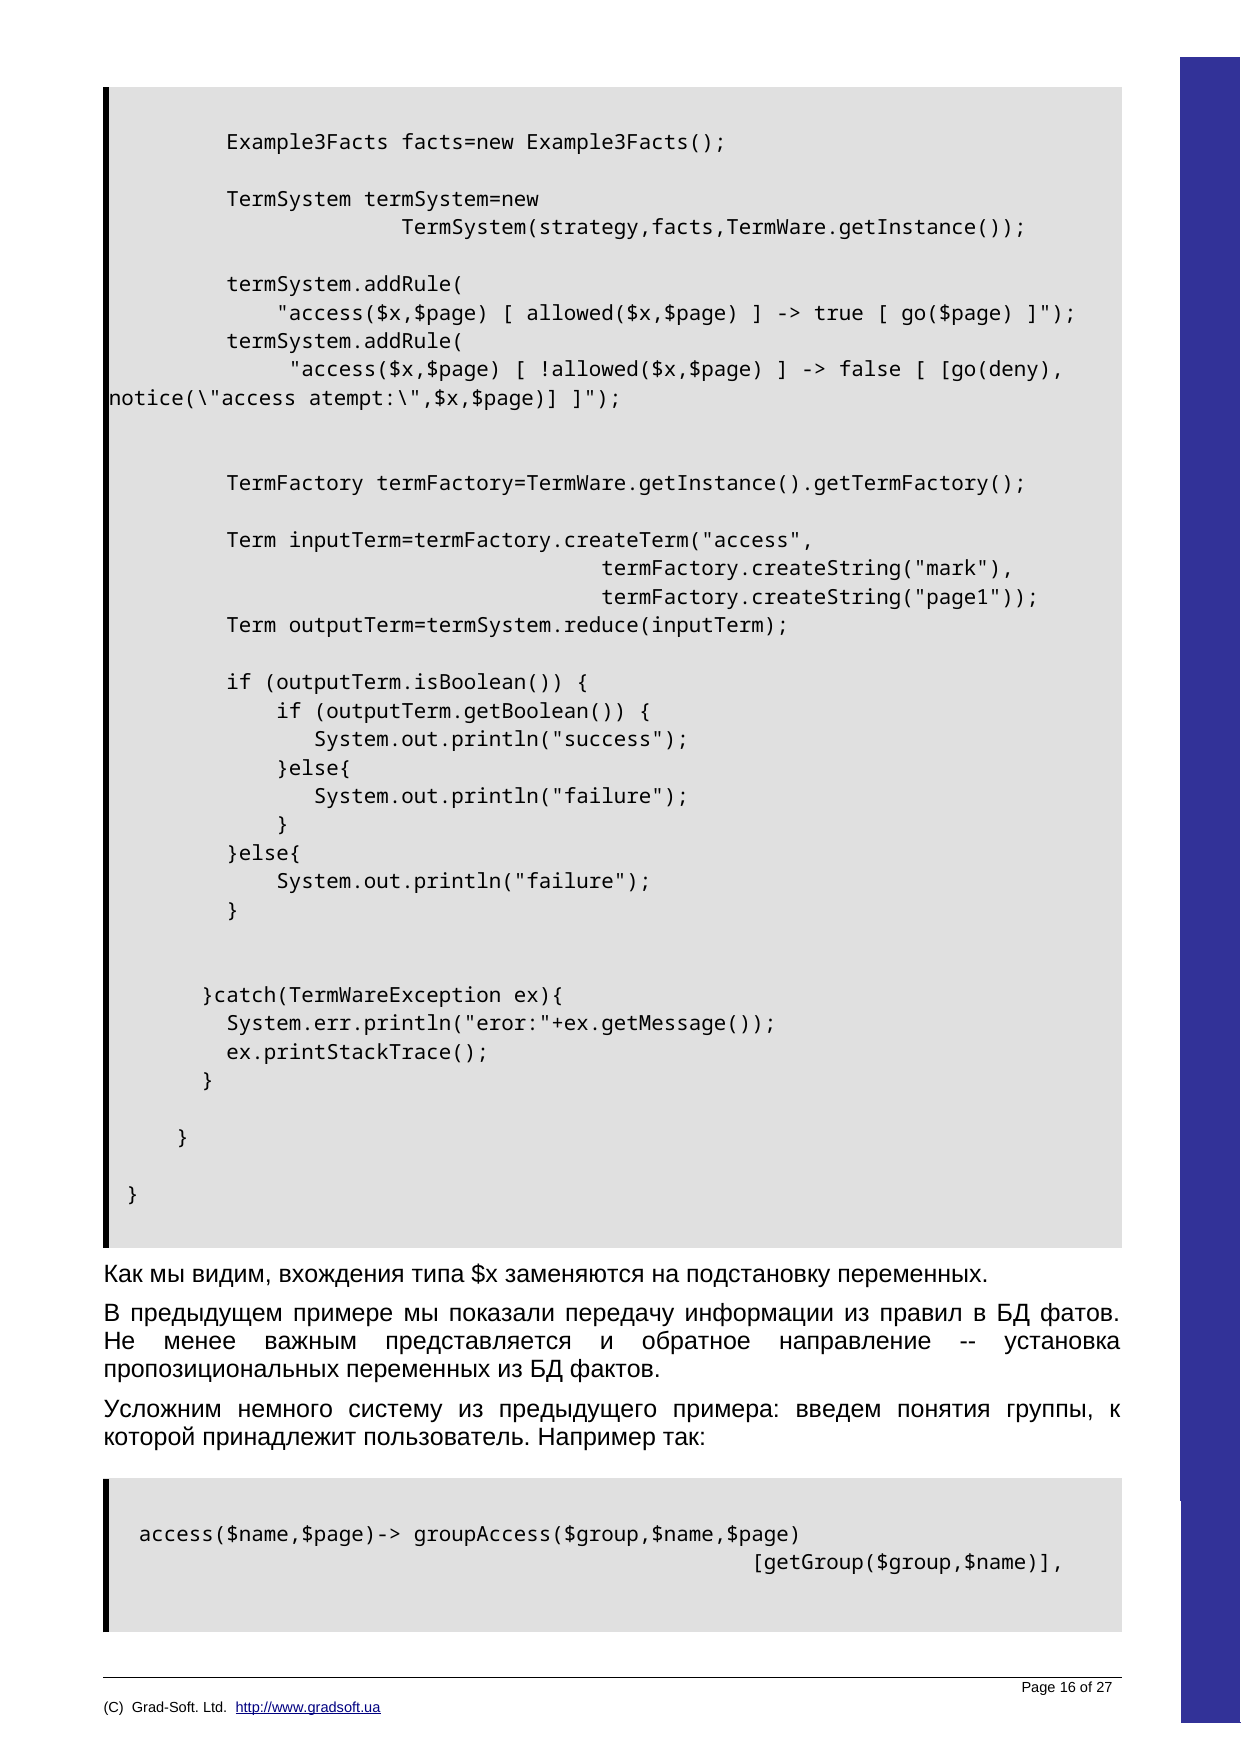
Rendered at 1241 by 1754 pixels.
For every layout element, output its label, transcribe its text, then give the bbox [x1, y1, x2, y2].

list [getGroup($group,$name)], [109, 1547, 1122, 1576]
list if (outputTerm.getBoolean()) { [109, 696, 1122, 724]
list termFactory.createString("page1")); [109, 582, 1122, 610]
list System.err.println("eror:"+ex.getMessage()); [109, 1008, 1122, 1037]
text Как мы видим, вхождения типа $x заменяются на подстановку переменных. [103, 1259, 1122, 1287]
list } [109, 1065, 1122, 1094]
list "access($x,$page) [ allowed($x,$page) ] -> true [ go($page) ]"); [109, 298, 1122, 326]
list Term inputTerm=termFactory.createTerm("access", [109, 525, 1122, 553]
list System.out.println("success"); [109, 724, 1122, 753]
list }else{ [109, 838, 1122, 866]
list Term outputTerm=termSystem.reduce(inputTerm); [109, 610, 1122, 639]
list if (outputTerm.isBoolean()) { [109, 667, 1122, 696]
list ex.printStackTrace(); [109, 1037, 1122, 1065]
list } [109, 809, 1122, 838]
list termSystem.addRule( [109, 269, 1122, 298]
list System.out.println("failure"); [109, 781, 1122, 809]
list System.out.println("failure"); [109, 866, 1122, 895]
list TermSystem termSystem=new [109, 184, 1122, 212]
list access($name,$page)-> groupAccess($group,$name,$page) [109, 1519, 1122, 1547]
list Example3Facts facts=new Example3Facts(); [109, 127, 1122, 155]
list "access($x,$page) [ !allowed($x,$page) ] -> false [ [go(deny), notice(\"access atempt:\",$x,$page)] ]"); [109, 354, 1122, 411]
list }catch(TermWareException ex){ [109, 980, 1122, 1008]
list TermSystem(strategy,facts,TermWare.getInstance()); [109, 212, 1122, 241]
list termSystem.addRule( [109, 326, 1122, 354]
list } [109, 1179, 1122, 1208]
text Усложним немного систему из предыдущего примера: введем понятия группы, к которой принадлежит пользователь. Например так: [103, 1395, 1122, 1451]
list } [109, 1122, 1122, 1151]
list }else{ [109, 753, 1122, 781]
list termFactory.createString("mark"), [109, 553, 1122, 582]
list } [109, 895, 1122, 923]
text В предыдущем примере мы показали передачу информации из правил в БД фатов. Не менее важным представляется и обратное направление -- установка пропозициональных переменных из БД фактов. [103, 1299, 1122, 1383]
list TermFactory termFactory=TermWare.getInstance().getTermFactory(); [109, 468, 1122, 497]
